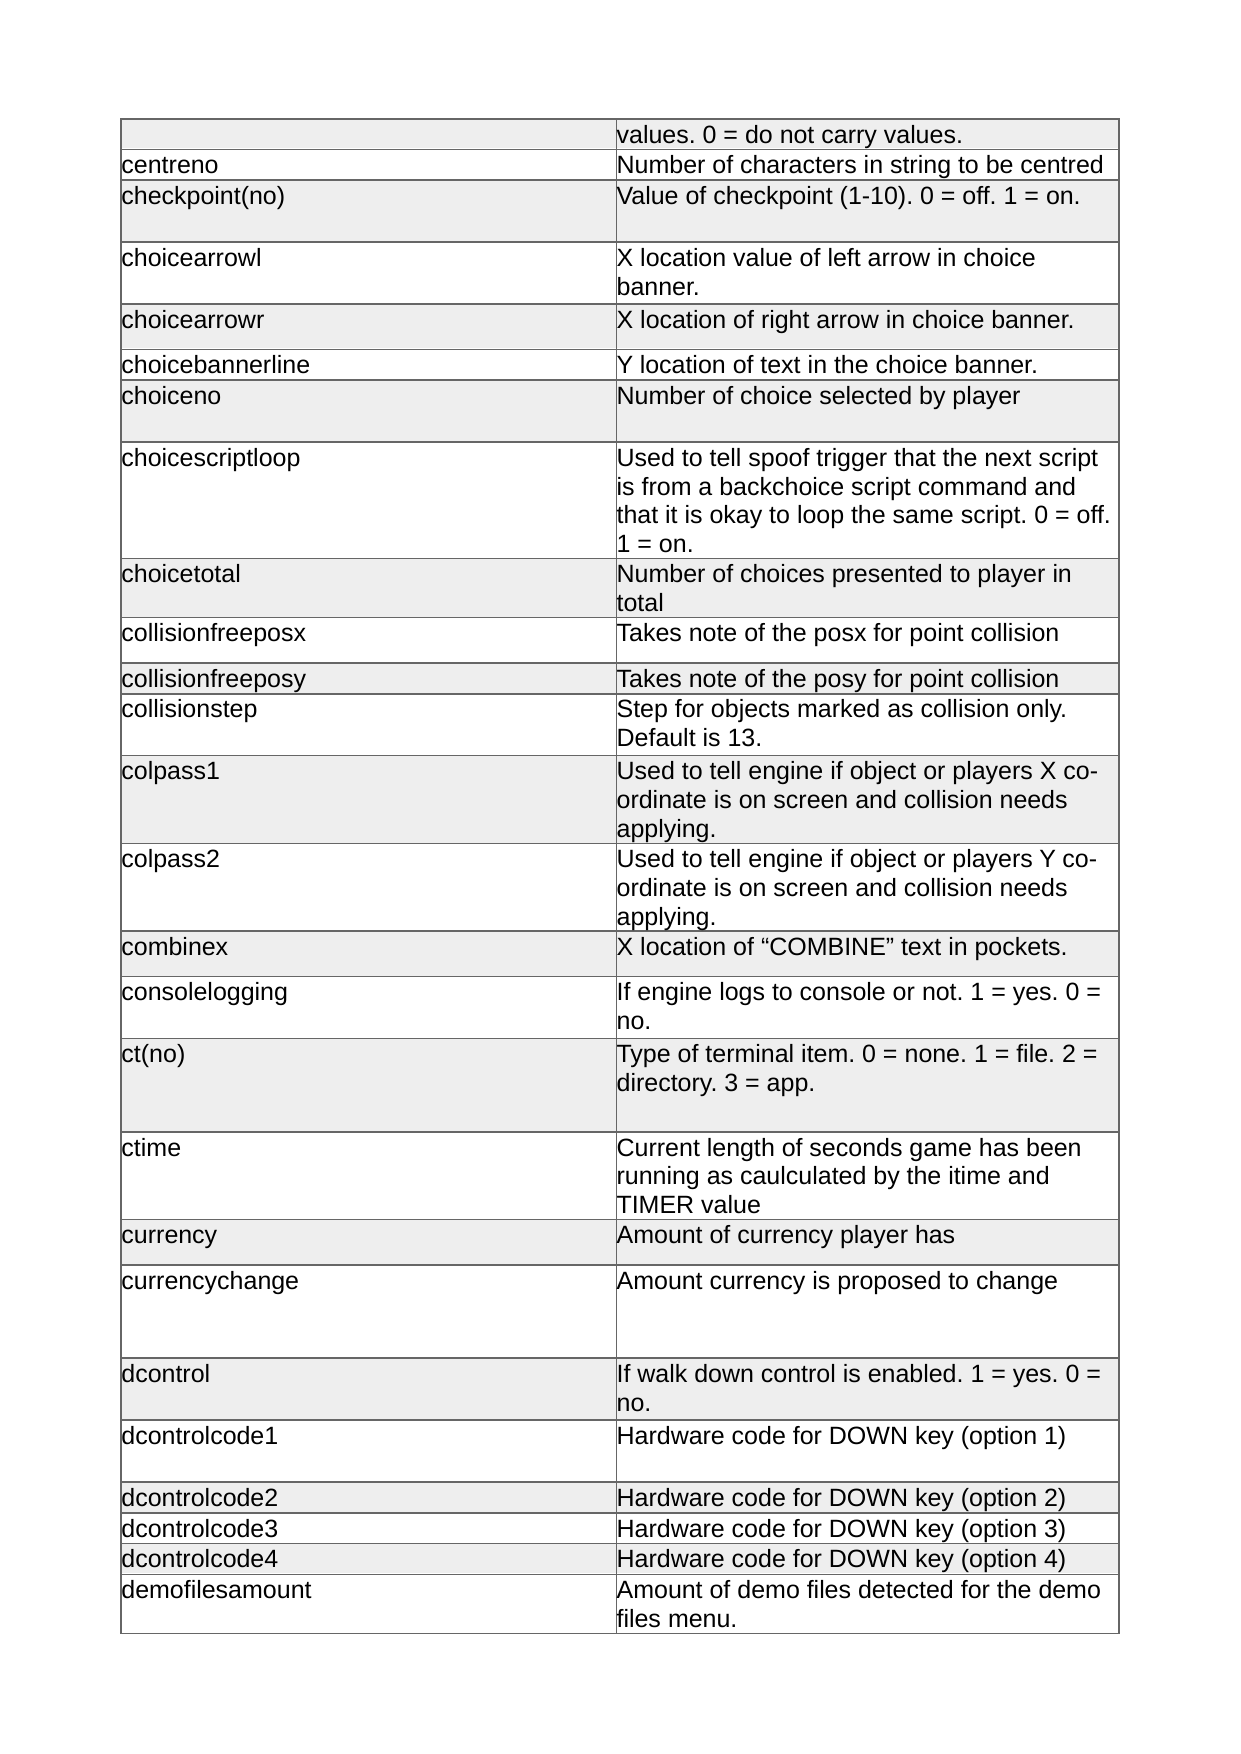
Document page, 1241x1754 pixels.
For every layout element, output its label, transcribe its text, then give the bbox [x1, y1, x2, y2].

table_cell choiceno [122, 381, 616, 441]
table_cell Amount of currency player has [617, 1220, 1118, 1264]
table_cell Type of terminal item. 0 = none. 1 = file. 2 = directory. 3 = app. [617, 1039, 1118, 1131]
table_cell Used to tell engine if object or players Y co-ordinate is on screen and collision needs applying. [617, 844, 1118, 930]
table_cell ct(no) [122, 1039, 616, 1131]
table_cell dcontrolcode1 [122, 1421, 616, 1481]
table_cell X location of right arrow in choice banner. [617, 305, 1118, 348]
table_cell Y location of text in the choice banner. [617, 350, 1118, 379]
table_cell choicearrowr [122, 305, 616, 348]
table_cell Takes note of the posy for point collision [617, 664, 1118, 693]
table_cell choicescriptloop [122, 443, 616, 558]
table_cell collisionfreeposy [122, 664, 616, 693]
table_cell Hardware code for DOWN key (option 2) [617, 1483, 1118, 1512]
table_cell currency [122, 1220, 616, 1264]
table_cell X location value of left arrow in choice banner. [617, 243, 1118, 303]
table_cell centreno [122, 150, 616, 179]
table_cell currencychange [122, 1266, 616, 1357]
table_cell Amount of demo files detected for the demo files menu. [617, 1575, 1118, 1632]
table_cell collisionfreeposx [122, 618, 616, 662]
table_cell Number of choice selected by player [617, 381, 1118, 441]
table_cell collisionstep [122, 695, 616, 755]
table_cell colpass1 [122, 756, 616, 843]
table_cell Takes note of the posx for point collision [617, 618, 1118, 662]
table_cell Number of choices presented to player in total [617, 559, 1118, 617]
table_cell Step for objects marked as collision only. Default is 13. [617, 695, 1118, 755]
table_cell X location of “COMBINE” text in pockets. [617, 932, 1118, 976]
table_cell Used to tell spoof trigger that the next script is from a backchoice script command and that it is okay to loop the same script. 0 = off. 1 = on. [617, 443, 1118, 558]
table_cell choicetotal [122, 559, 616, 617]
table_cell values. 0 = do not carry values. [617, 120, 1118, 148]
table_cell combinex [122, 932, 616, 976]
table_cell Amount currency is proposed to change [617, 1266, 1118, 1357]
table_cell Value of checkpoint (1-10). 0 = off. 1 = on. [617, 181, 1118, 241]
table_cell dcontrolcode4 [122, 1544, 616, 1573]
table_cell demofilesamount [122, 1575, 616, 1632]
table_cell If walk down control is enabled. 1 = yes. 0 = no. [617, 1359, 1118, 1419]
table_cell dcontrol [122, 1359, 616, 1419]
table_cell dcontrolcode2 [122, 1483, 616, 1512]
table_cell choicebannerline [122, 350, 616, 379]
table_cell ctime [122, 1133, 616, 1219]
table_cell colpass2 [122, 844, 616, 930]
table_cell Used to tell engine if object or players X co-ordinate is on screen and collision needs applying. [617, 756, 1118, 843]
table_cell [122, 120, 616, 148]
table_cell choicearrowl [122, 243, 616, 303]
table_cell Number of characters in string to be centred [617, 150, 1118, 179]
table_cell Hardware code for DOWN key (option 3) [617, 1514, 1118, 1543]
table_cell Hardware code for DOWN key (option 1) [617, 1421, 1118, 1481]
table_cell If engine logs to console or not. 1 = yes. 0 = no. [617, 977, 1118, 1038]
table_cell Hardware code for DOWN key (option 4) [617, 1544, 1118, 1573]
table_cell dcontrolcode3 [122, 1514, 616, 1543]
table_cell Current length of seconds game has been running as caulculated by the itime and TIMER value [617, 1133, 1118, 1219]
table_cell checkpoint(no) [122, 181, 616, 241]
table_cell consolelogging [122, 977, 616, 1038]
